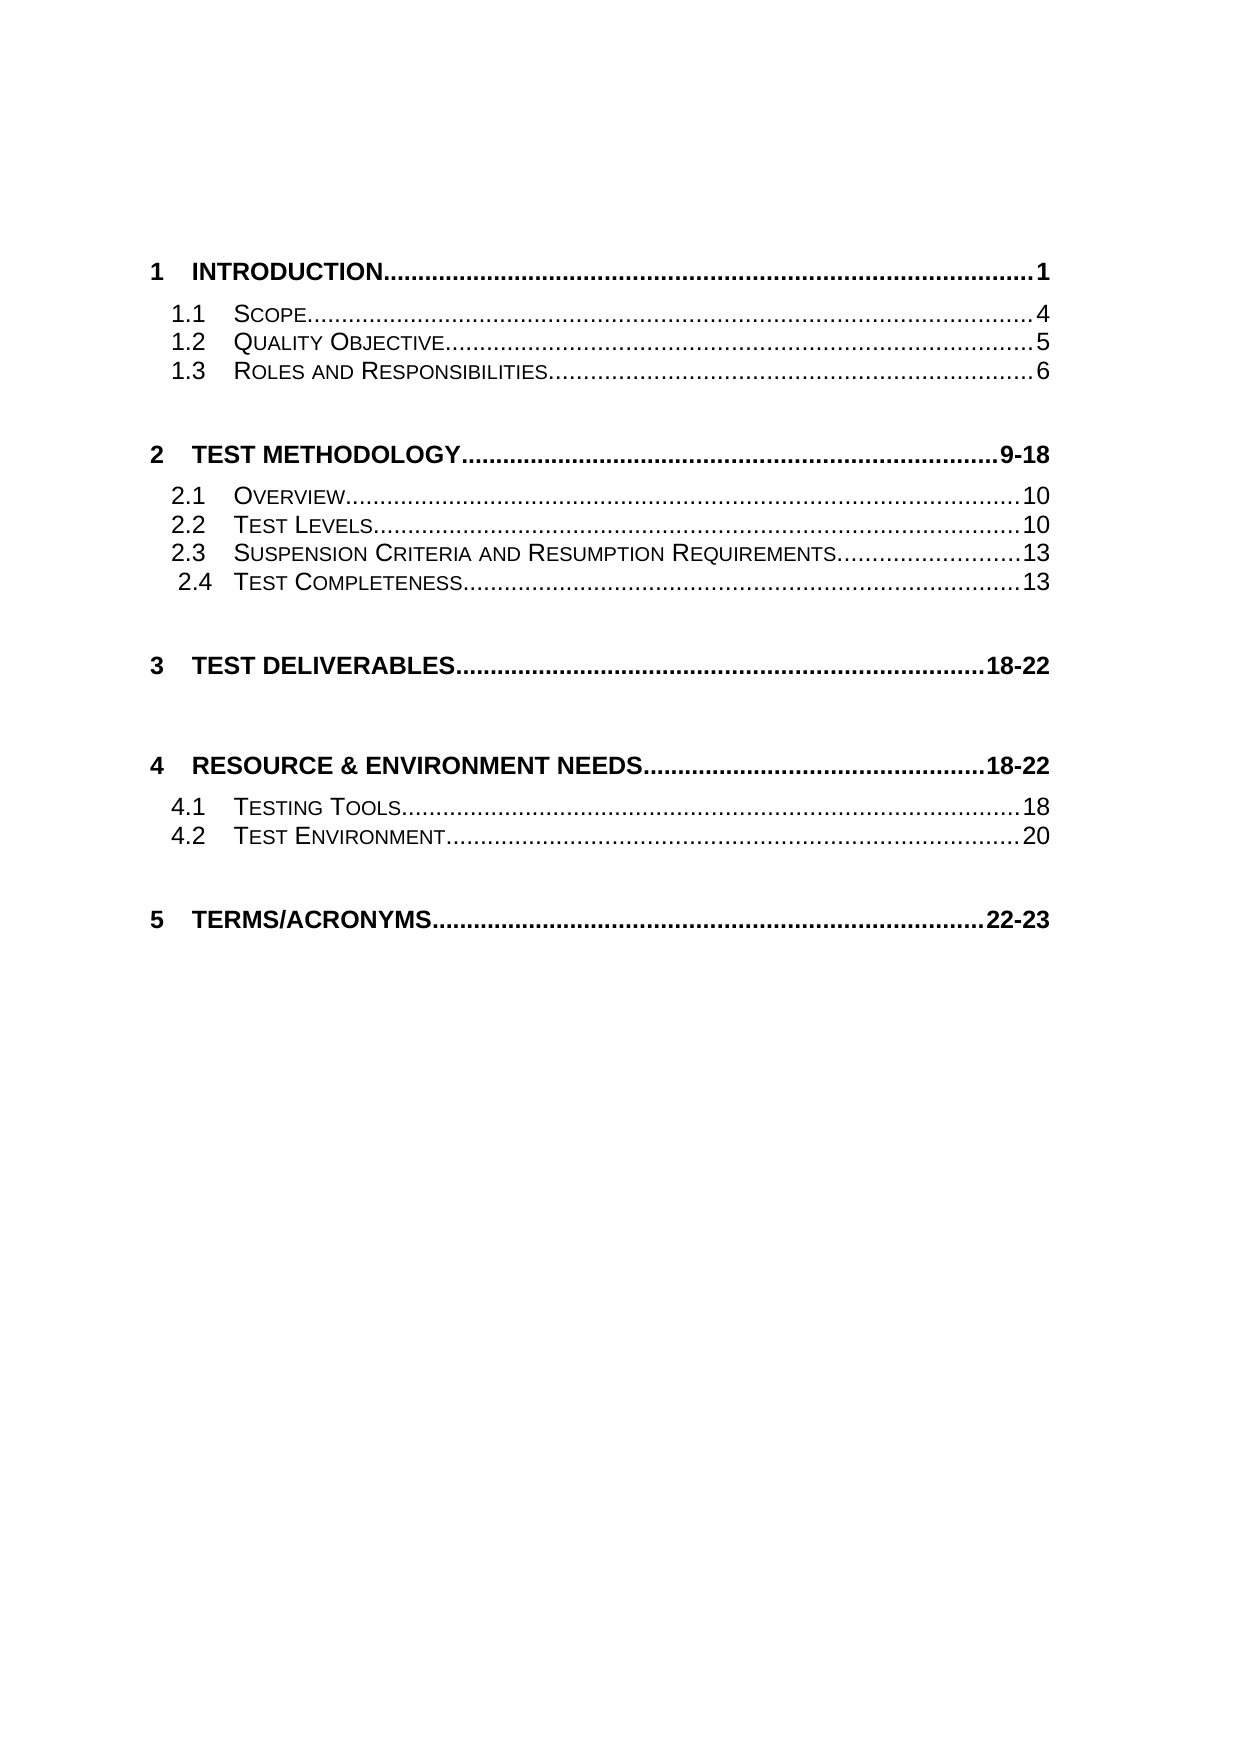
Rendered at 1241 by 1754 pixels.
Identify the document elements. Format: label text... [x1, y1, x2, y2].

text 5 Terms/Acronyms 22-23 [150, 905, 1090, 933]
text 4.2 Test Environment 20 [171, 821, 1090, 850]
text 2.3 Suspension Criteria and Resumption Requirements 13 [171, 538, 1090, 567]
text 2.1 Overview 10 [171, 481, 1090, 510]
text 2 Test Methodology 9-18 [150, 440, 1090, 468]
text 3 Test Deliverables 18-22 [150, 651, 1090, 679]
text 1.1 Scope 4 [171, 298, 1090, 327]
text 1.3 Roles and Responsibilities 6 [171, 356, 1090, 385]
text 1.2 Quality Objective 5 [171, 327, 1090, 356]
text 1 Introduction 1 [150, 257, 1090, 286]
text 2.2 Test Levels 10 [171, 510, 1090, 538]
text 4.1 Testing Tools 18 [171, 792, 1090, 821]
text 4 Resource & Environment Needs 18-22 [150, 751, 1090, 780]
text 2.4 Test Completeness 13 [150, 567, 1090, 596]
